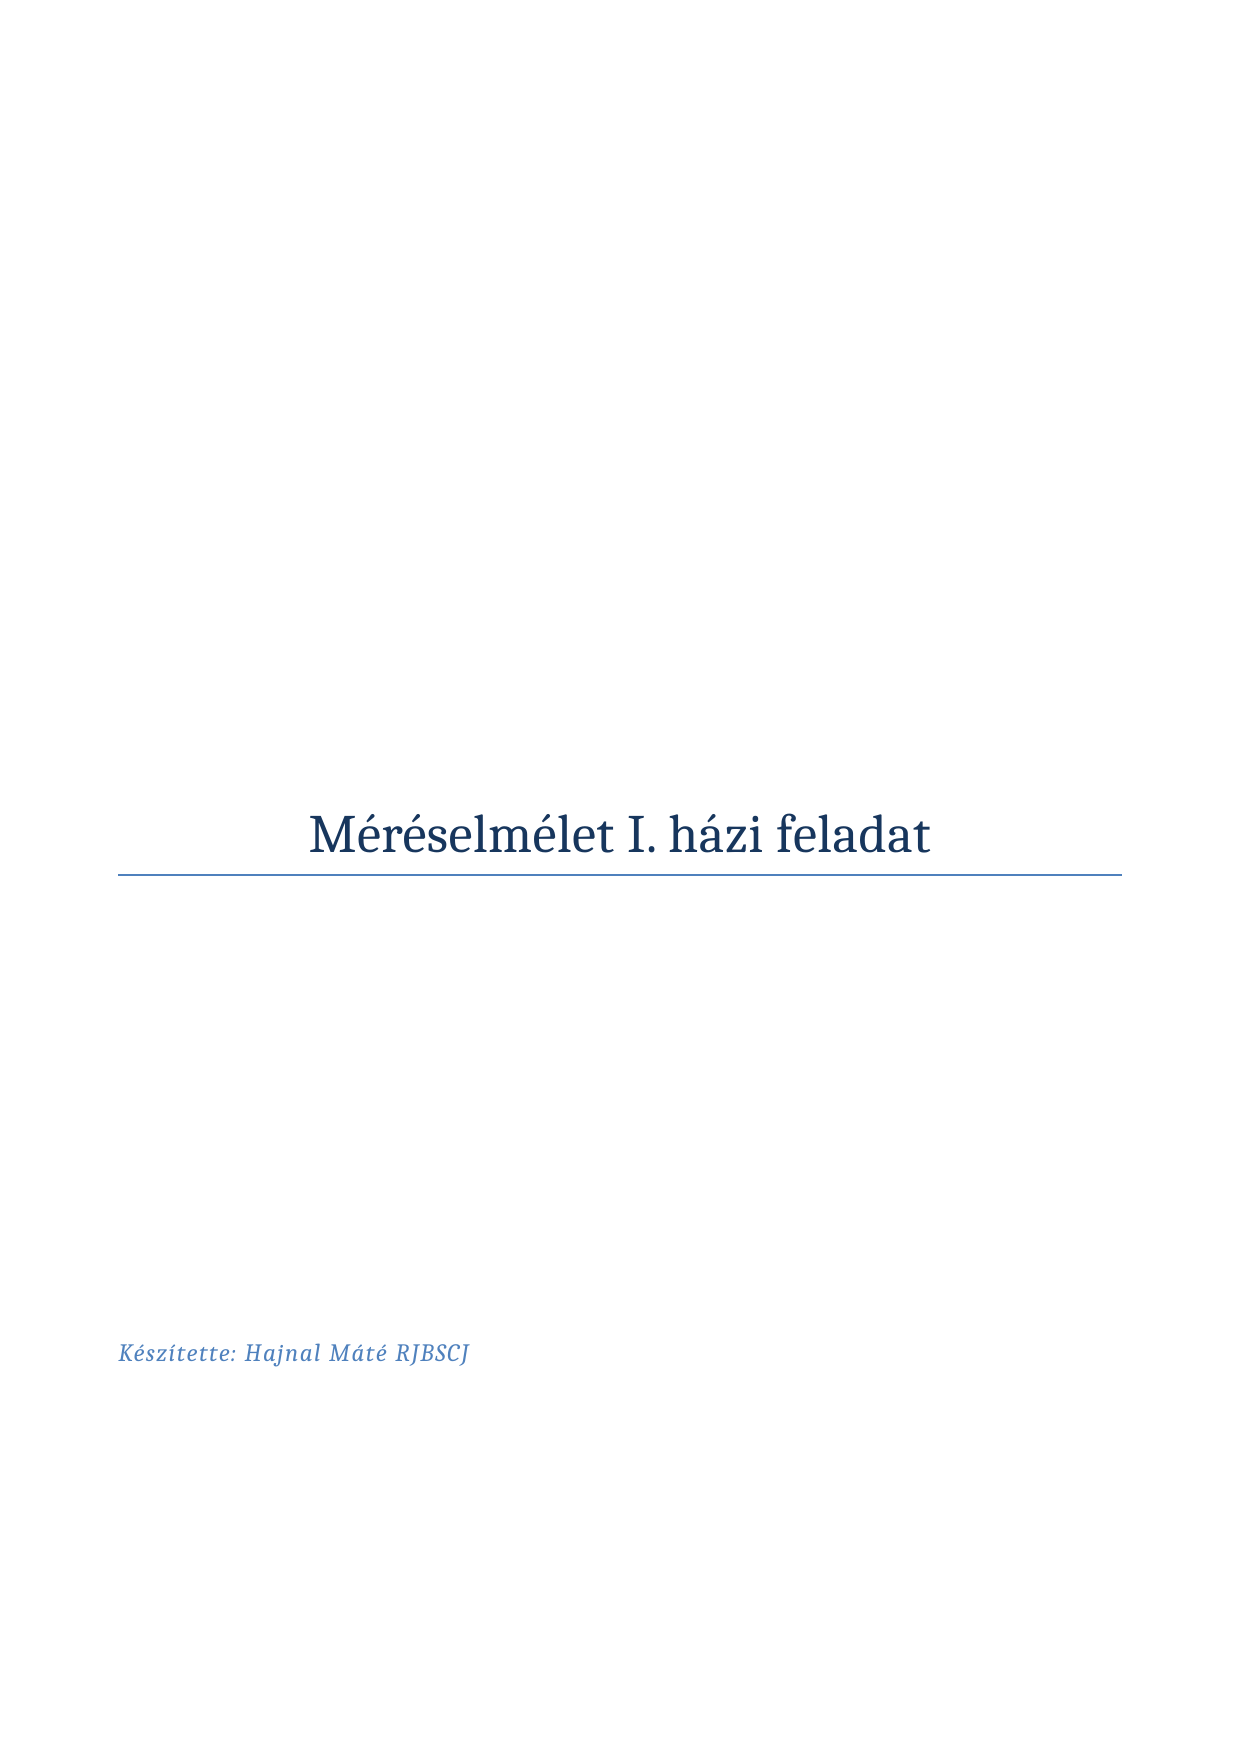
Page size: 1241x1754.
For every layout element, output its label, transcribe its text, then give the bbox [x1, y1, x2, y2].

subtitle Készítette: Hajnal Máté RJBSCJ [118, 1338, 1122, 1367]
title Méréselmélet I. házi feladat [118, 803, 1122, 874]
